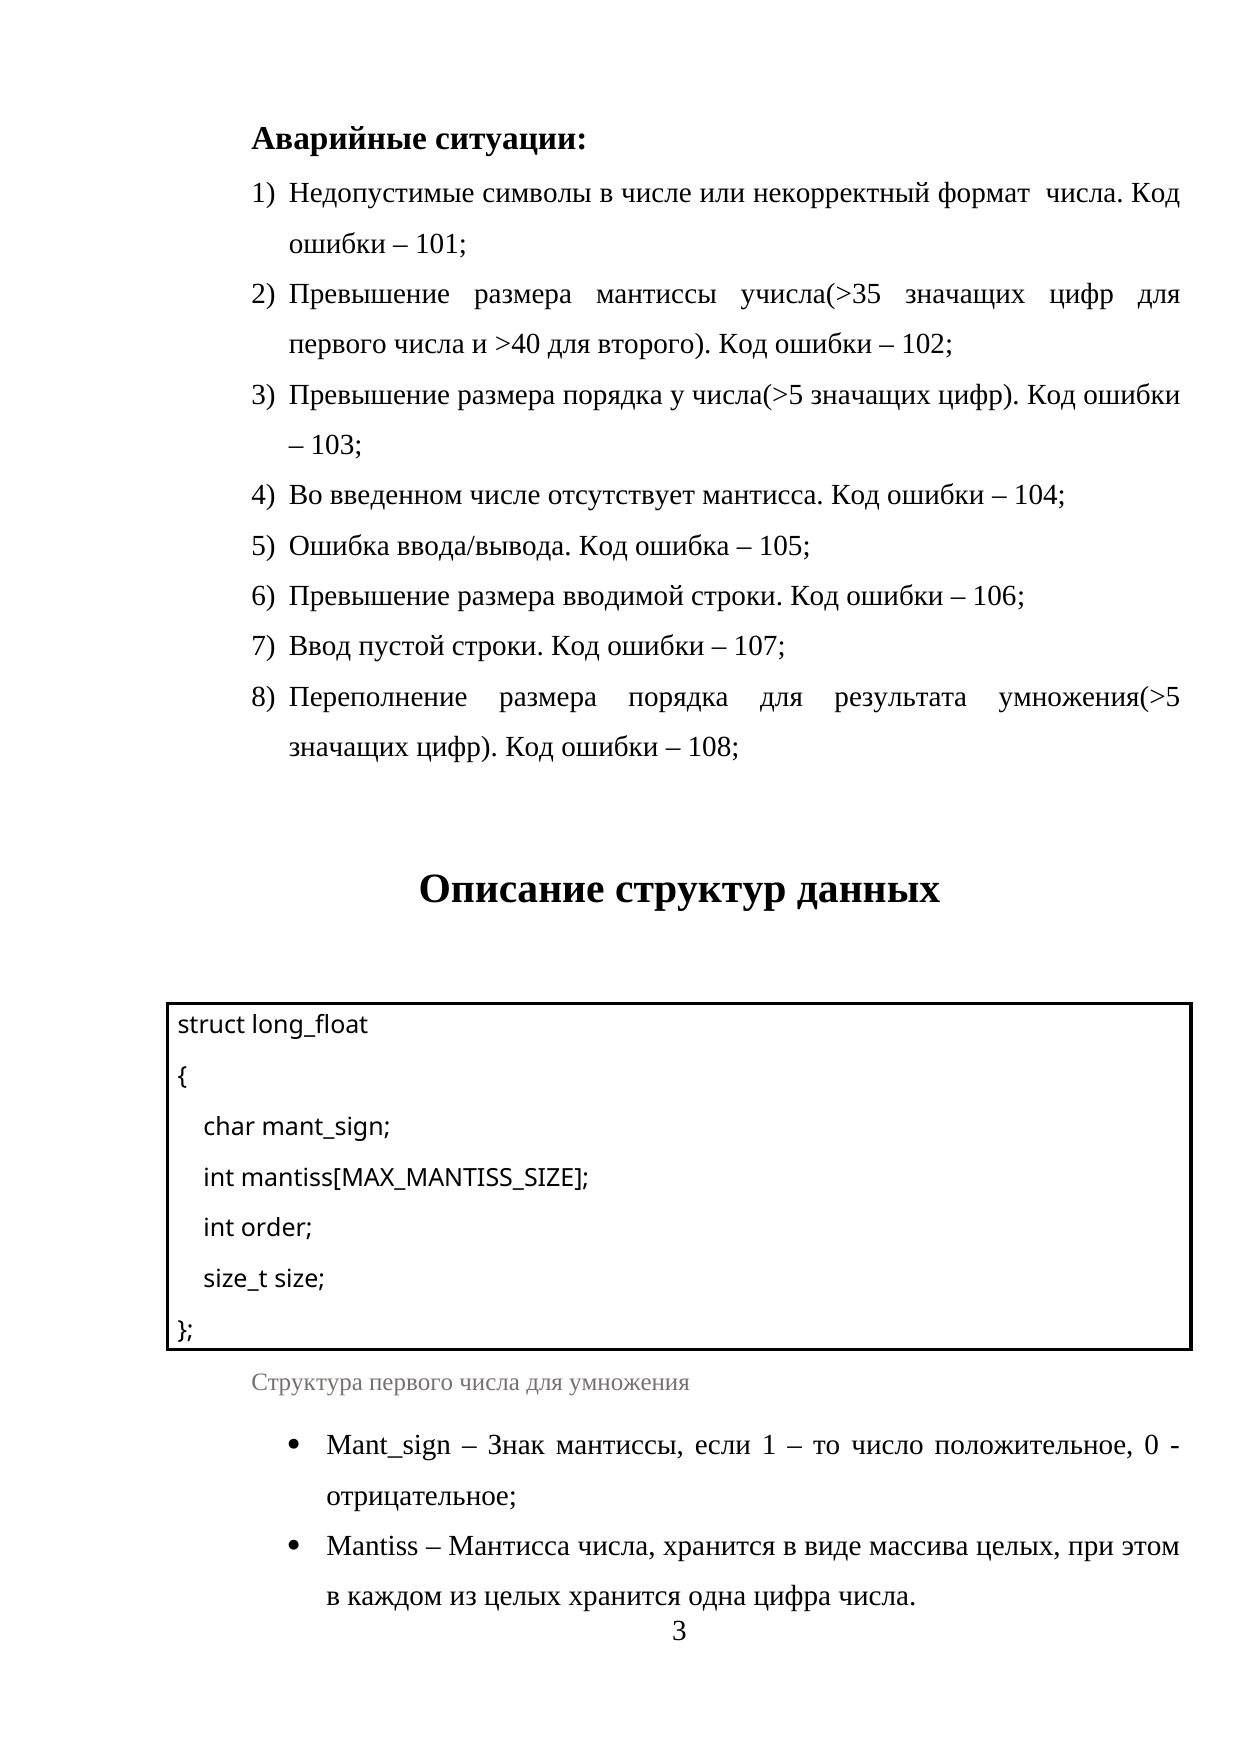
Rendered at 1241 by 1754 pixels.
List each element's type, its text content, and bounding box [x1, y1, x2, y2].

text struct long_float [169, 1005, 1189, 1041]
text int order; [169, 1205, 1189, 1244]
text int mantiss[MAX_MANTISS_SIZE]; [169, 1154, 1189, 1193]
list Переполнение размера порядка для результата умножения(>5 значащих цифр). Код ошибки – 108; [251, 679, 1181, 763]
text char mant_sign; [169, 1103, 1189, 1143]
list Mant_sign – Знак мантиссы, если 1 – то число положительное, 0 - отрицательное; [288, 1427, 1181, 1511]
subtitle Аварийные ситуации: [177, 118, 1181, 156]
list Во введенном числе отсутствует мантисса. Код ошибки – 104; [251, 477, 1181, 511]
list Превышение размера мантиссы учисла(>35 значащих цифр для первого числа и >40 для второго). Код ошибки – 102; [251, 276, 1181, 360]
list Недопустимые символы в числе или некорректный формат числа. Код ошибки – 101; [251, 176, 1181, 259]
list Ввод пустой строки. Код ошибки – 107; [251, 628, 1181, 662]
text Структура первого числа для умножения [177, 1367, 1181, 1396]
subtitle Описание структур данных [177, 863, 1181, 911]
text size_t size; [169, 1256, 1189, 1295]
list Превышение размера вводимой строки. Код ошибки – 106; [251, 578, 1181, 612]
text { [169, 1053, 1189, 1092]
list Mantiss – Мантисса числа, хранится в виде массива целых, при этом в каждом из целых хранится одна цифра числа. [288, 1528, 1181, 1612]
list Превышение размера порядка у числа(>5 значащих цифр). Код ошибки – 103; [251, 377, 1181, 461]
list Ошибка ввода/вывода. Код ошибка – 105; [251, 528, 1181, 561]
text }; [169, 1306, 1189, 1348]
